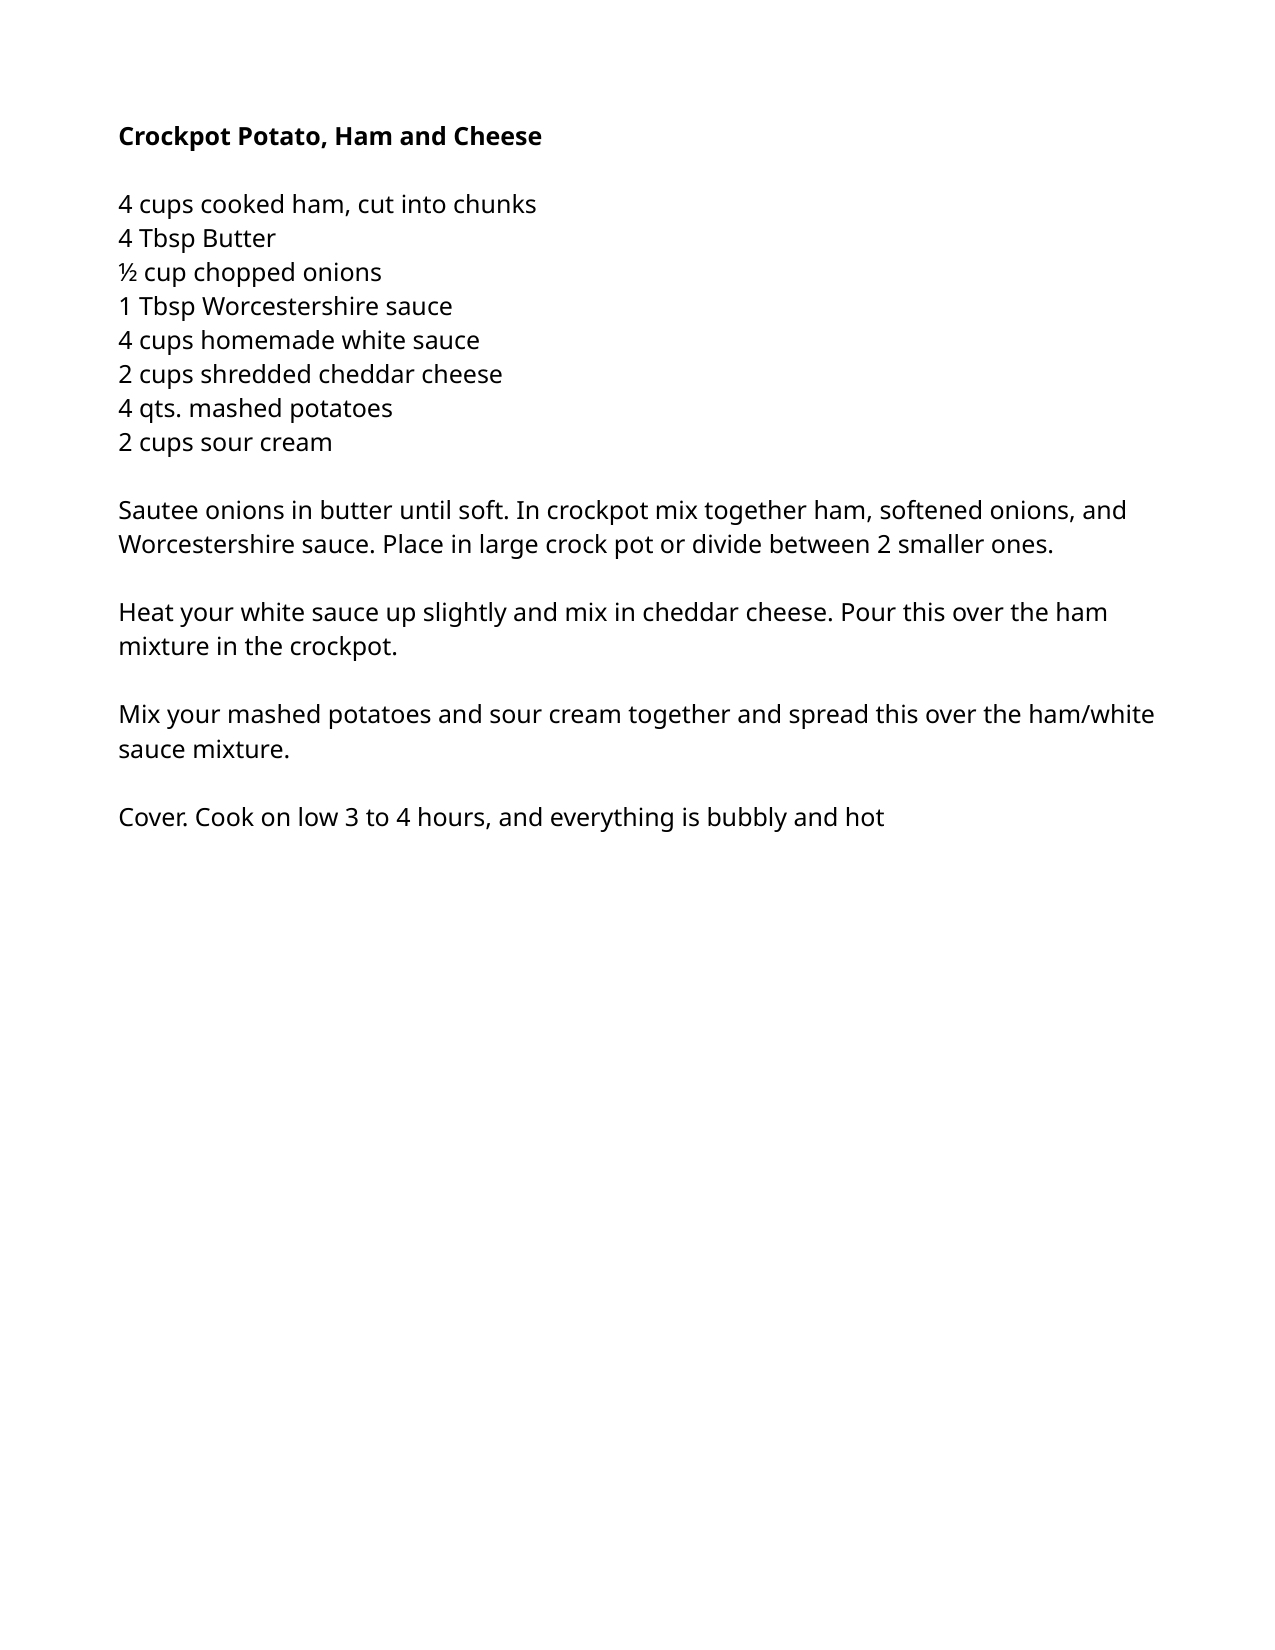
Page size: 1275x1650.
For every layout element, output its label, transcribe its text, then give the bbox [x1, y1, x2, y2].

text Mix your mashed potatoes and sour cream together and spread this over the ham/white sauce mixture. [118, 663, 1157, 799]
text Heat your white sauce up slightly and mix in cheddar cheese. Pour this over the ham mixture in the crockpot. [118, 595, 1157, 663]
text Crockpot Potato, Ham and Cheese 4 cups cooked ham, cut into chunks 4 Tbsp Butter ½ cup chopped onions 1 Tbsp Worcestershire sauce 4 cups homemade white sauce 2 cups shredded cheddar cheese 4 qts. mashed potatoes 2 cups sour cream Sautee onions in butter until soft. In crockpot mix together ham, softened onions, and Worcestershire sauce. Place in large crock pot or divide between 2 smaller ones. [118, 118, 1157, 561]
text Cover. Cook on low 3 to 4 hours, and everything is bubbly and hot [118, 799, 1157, 833]
